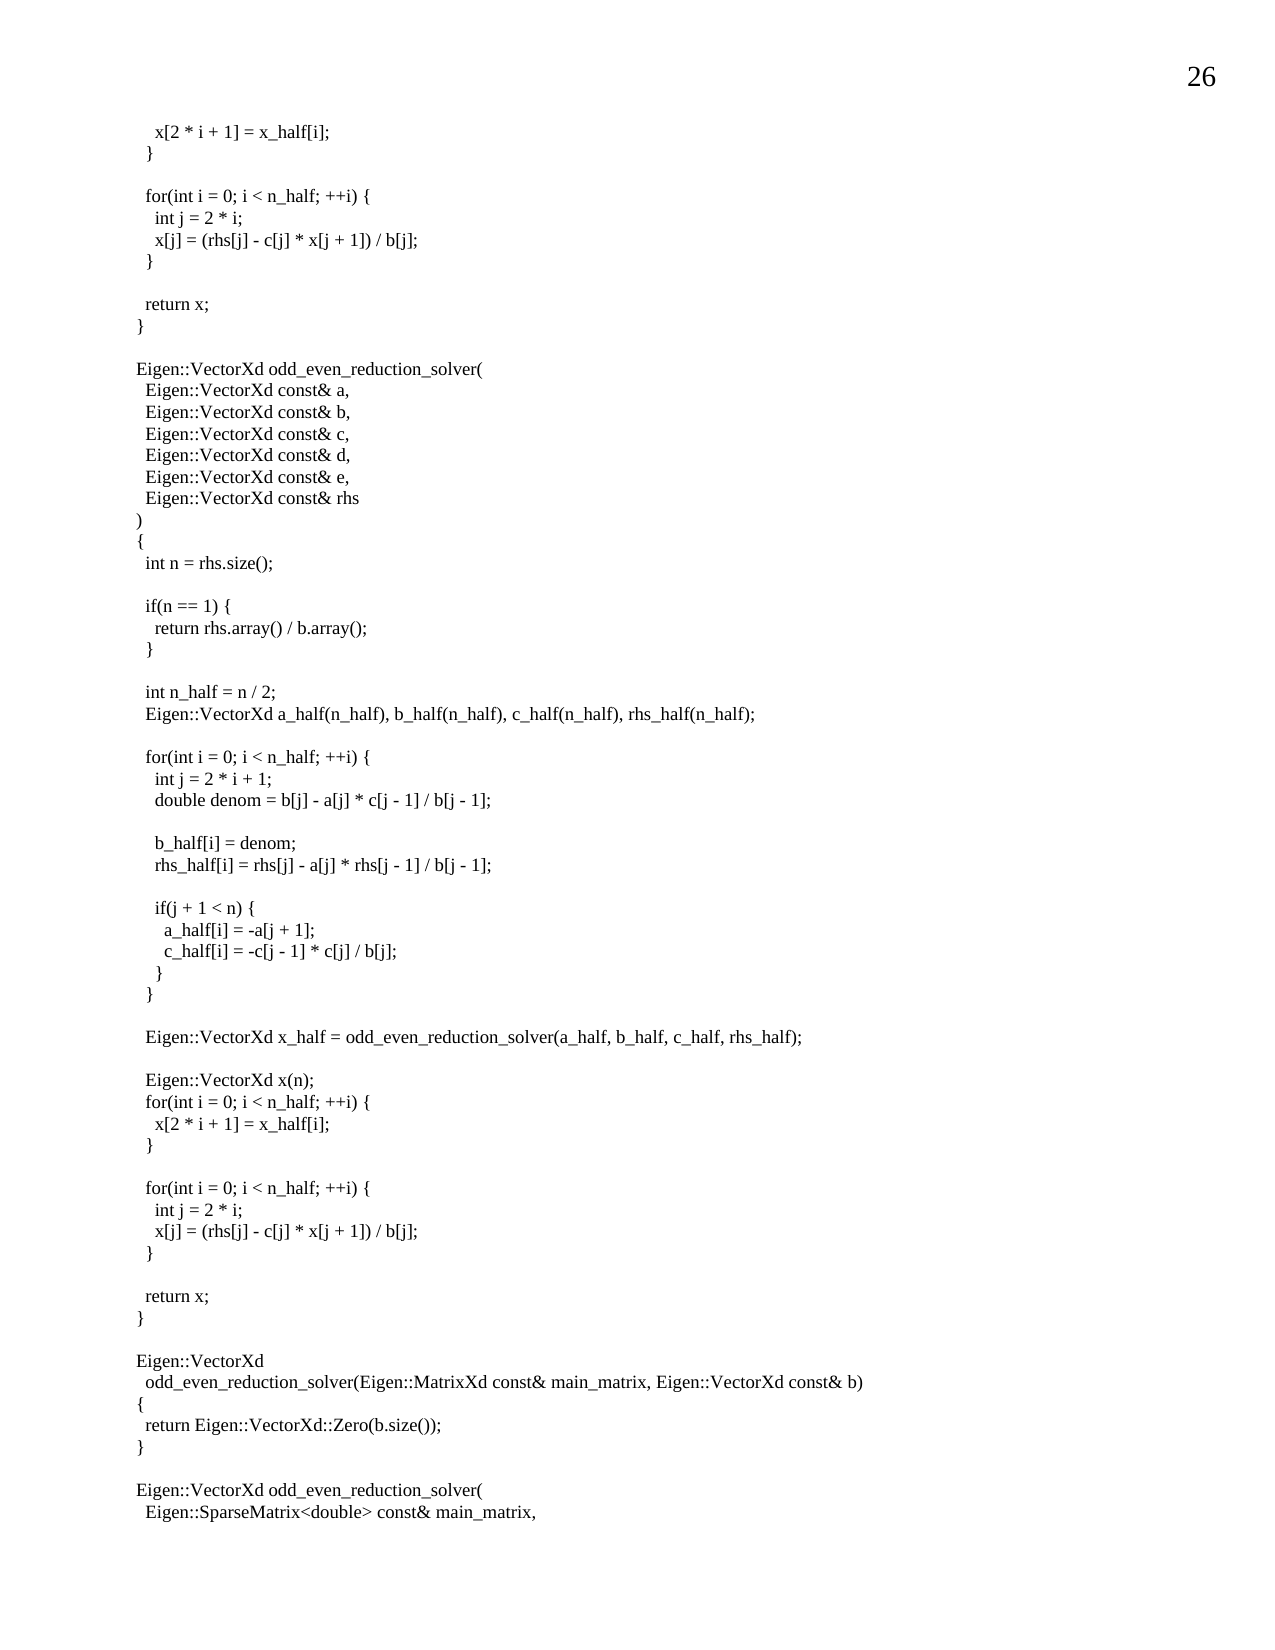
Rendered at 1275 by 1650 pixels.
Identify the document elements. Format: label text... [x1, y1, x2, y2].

text x[j] = (rhs[j] - c[j] * x[j + 1]) / b[j]; [133, 1220, 1214, 1242]
text return rhs.array() / b.array(); [133, 617, 1214, 638]
text } [133, 1134, 1214, 1156]
text { [133, 530, 1214, 552]
text int j = 2 * i + 1; [133, 767, 1214, 789]
text x[2 * i + 1] = x_half[i]; [133, 121, 1214, 142]
text } [133, 1436, 1214, 1457]
text } [133, 962, 1214, 983]
text { [133, 1393, 1214, 1414]
text int n = rhs.size(); [133, 552, 1214, 573]
text x[2 * i + 1] = x_half[i]; [133, 1112, 1214, 1134]
text c_half[i] = -c[j - 1] * c[j] / b[j]; [133, 940, 1214, 962]
text if(j + 1 < n) { [133, 897, 1214, 918]
text if(n == 1) { [133, 595, 1214, 617]
text rhs_half[i] = rhs[j] - a[j] * rhs[j - 1] / b[j - 1]; [133, 854, 1214, 875]
text Eigen::VectorXd const& d, [133, 444, 1214, 466]
text for(int i = 0; i < n_half; ++i) { [133, 1177, 1214, 1199]
text ) [133, 509, 1214, 530]
text Eigen::VectorXd const& c, [133, 422, 1214, 444]
text for(int i = 0; i < n_half; ++i) { [133, 746, 1214, 767]
text Eigen::VectorXd x_half = odd_even_reduction_solver(a_half, b_half, c_half, rhs_half); [133, 1026, 1214, 1048]
text return x; [133, 1285, 1214, 1307]
text a_half[i] = -a[j + 1]; [133, 918, 1214, 940]
text return x; [133, 293, 1214, 315]
text Eigen::VectorXd odd_even_reduction_solver( [133, 1479, 1214, 1501]
text int j = 2 * i; [133, 207, 1214, 228]
text } [133, 1307, 1214, 1328]
text Eigen::VectorXd odd_even_reduction_solver( [133, 358, 1214, 379]
text b_half[i] = denom; [133, 832, 1214, 854]
text Eigen::VectorXd const& a, [133, 379, 1214, 401]
text } [133, 1242, 1214, 1263]
text Eigen::VectorXd const& e, [133, 466, 1214, 487]
text for(int i = 0; i < n_half; ++i) { [133, 1091, 1214, 1112]
text Eigen::SparseMatrix<double> const& main_matrix, [133, 1501, 1214, 1522]
text for(int i = 0; i < n_half; ++i) { [133, 185, 1214, 207]
text } [133, 142, 1214, 164]
text Eigen::VectorXd const& rhs [133, 487, 1214, 509]
text Eigen::VectorXd x(n); [133, 1069, 1214, 1091]
text double denom = b[j] - a[j] * c[j - 1] / b[j - 1]; [133, 789, 1214, 811]
text } [133, 638, 1214, 660]
text return Eigen::VectorXd::Zero(b.size()); [133, 1414, 1214, 1436]
text int n_half = n / 2; [133, 681, 1214, 703]
text Eigen::VectorXd [133, 1350, 1214, 1371]
text } [133, 315, 1214, 336]
text } [133, 983, 1214, 1005]
text x[j] = (rhs[j] - c[j] * x[j + 1]) / b[j]; [133, 228, 1214, 250]
text Eigen::VectorXd a_half(n_half), b_half(n_half), c_half(n_half), rhs_half(n_half); [133, 703, 1214, 724]
text Eigen::VectorXd const& b, [133, 401, 1214, 422]
text } [133, 250, 1214, 272]
text odd_even_reduction_solver(Eigen::MatrixXd const& main_matrix, Eigen::VectorXd const& b) [133, 1371, 1214, 1393]
text int j = 2 * i; [133, 1199, 1214, 1220]
